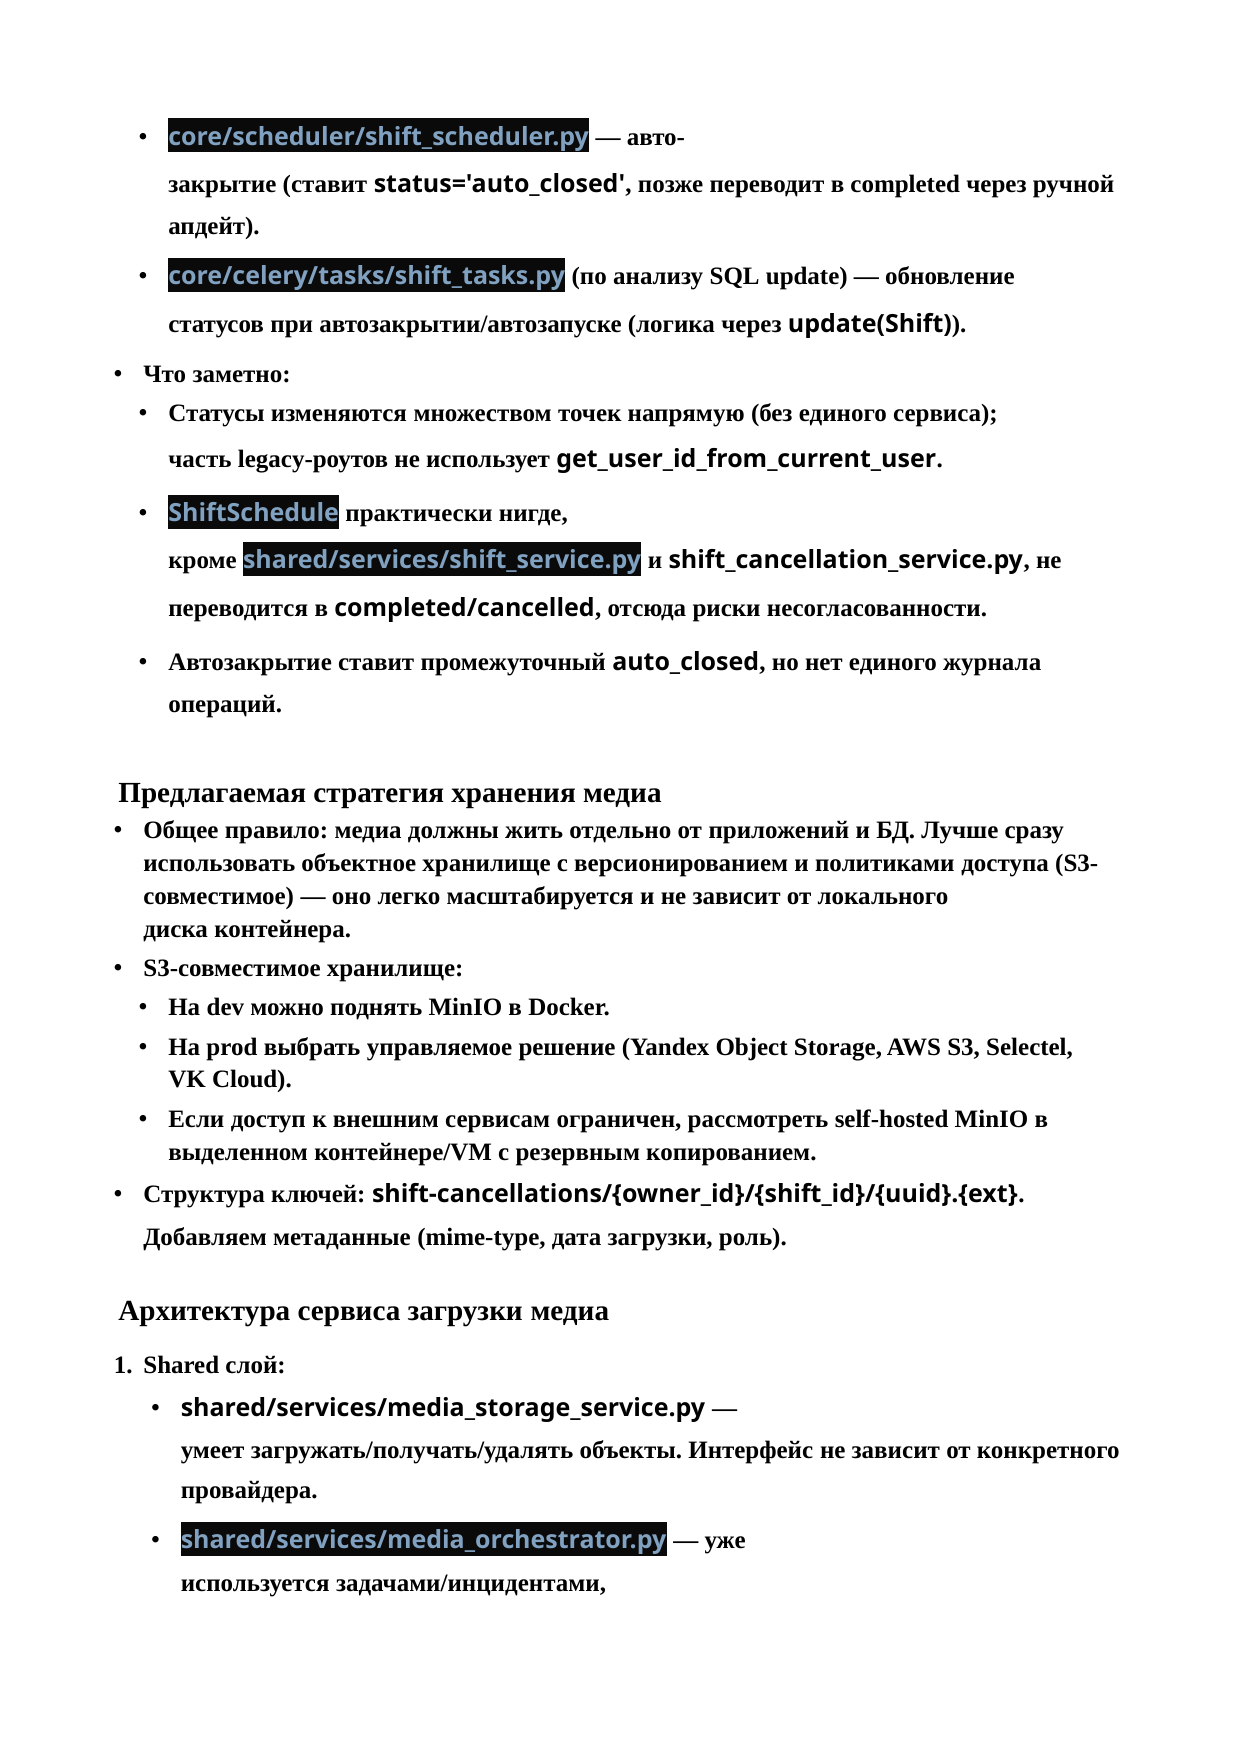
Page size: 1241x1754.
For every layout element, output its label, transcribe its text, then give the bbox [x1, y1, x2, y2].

list core/celery/tasks/shift_tasks.py (по анализу SQL update) — обновление статусов при автозакрытии/автозапуске (логика через update(Shift)). [143, 258, 1122, 339]
list На prod выбрать управляемое решение (Yandex Object Storage, AWS S3, Selectel, VK Cloud). [143, 1032, 1122, 1093]
list На dev можно поднять MinIO в Docker. [143, 992, 1122, 1021]
list S3-совместимое хранилище: [118, 953, 1122, 982]
list ShiftSchedule практически нигде, кроме shared/services/shift_service.py и shift_cancellation_service.py, не переводится в completed/cancelled, отсюда риски несогласованности. [143, 494, 1122, 624]
list core/scheduler/shift_scheduler.py — авто-закрытие (ставит status='auto_closed', позже переводит в completed через ручной апдейт). [143, 118, 1122, 240]
list Общее правило: медиа должны жить отдельно от приложений и БД. Лучше сразу использовать объектное хранилище с версионированием и политиками доступа (S3-совместимое) — оно легко масштабируется и не зависит от локального диска контейнера. [118, 815, 1122, 942]
subtitle Предлагаемая стратегия хранения медиа [118, 775, 1122, 808]
list Автозакрытие ставит промежуточный auto_closed, но нет единого журнала операций. [143, 644, 1122, 718]
list Если доступ к внешним сервисам ограничен, рассмотреть self-hosted MinIO в выделенном контейнере/VM с резервным копированием. [143, 1104, 1122, 1166]
list shared/services/media_storage_service.py — умеет загружать/получать/удалять объекты. Интерфейс не зависит от конкретного провайдера. [156, 1390, 1122, 1504]
subtitle Архитектура сервиса загрузки медиа [118, 1293, 1122, 1327]
list Структура ключей: shift-cancellations/{owner_id}/{shift_id}/{uuid}.{ext}. Добавляем метаданные (mime-type, дата загрузки, роль). [118, 1176, 1122, 1250]
list Shared слой: [118, 1351, 1122, 1379]
list Что заметно: [118, 359, 1122, 388]
list shared/services/media_orchestrator.py — уже используется задачами/инцидентами, расширяем его методами store_cancellation_proof, list_media, generate_presigned_url. [156, 1522, 1122, 1596]
list Статусы изменяются множеством точек напрямую (без единого сервиса); часть legacy-роутов не использует get_user_id_from_current_user. [143, 398, 1122, 475]
